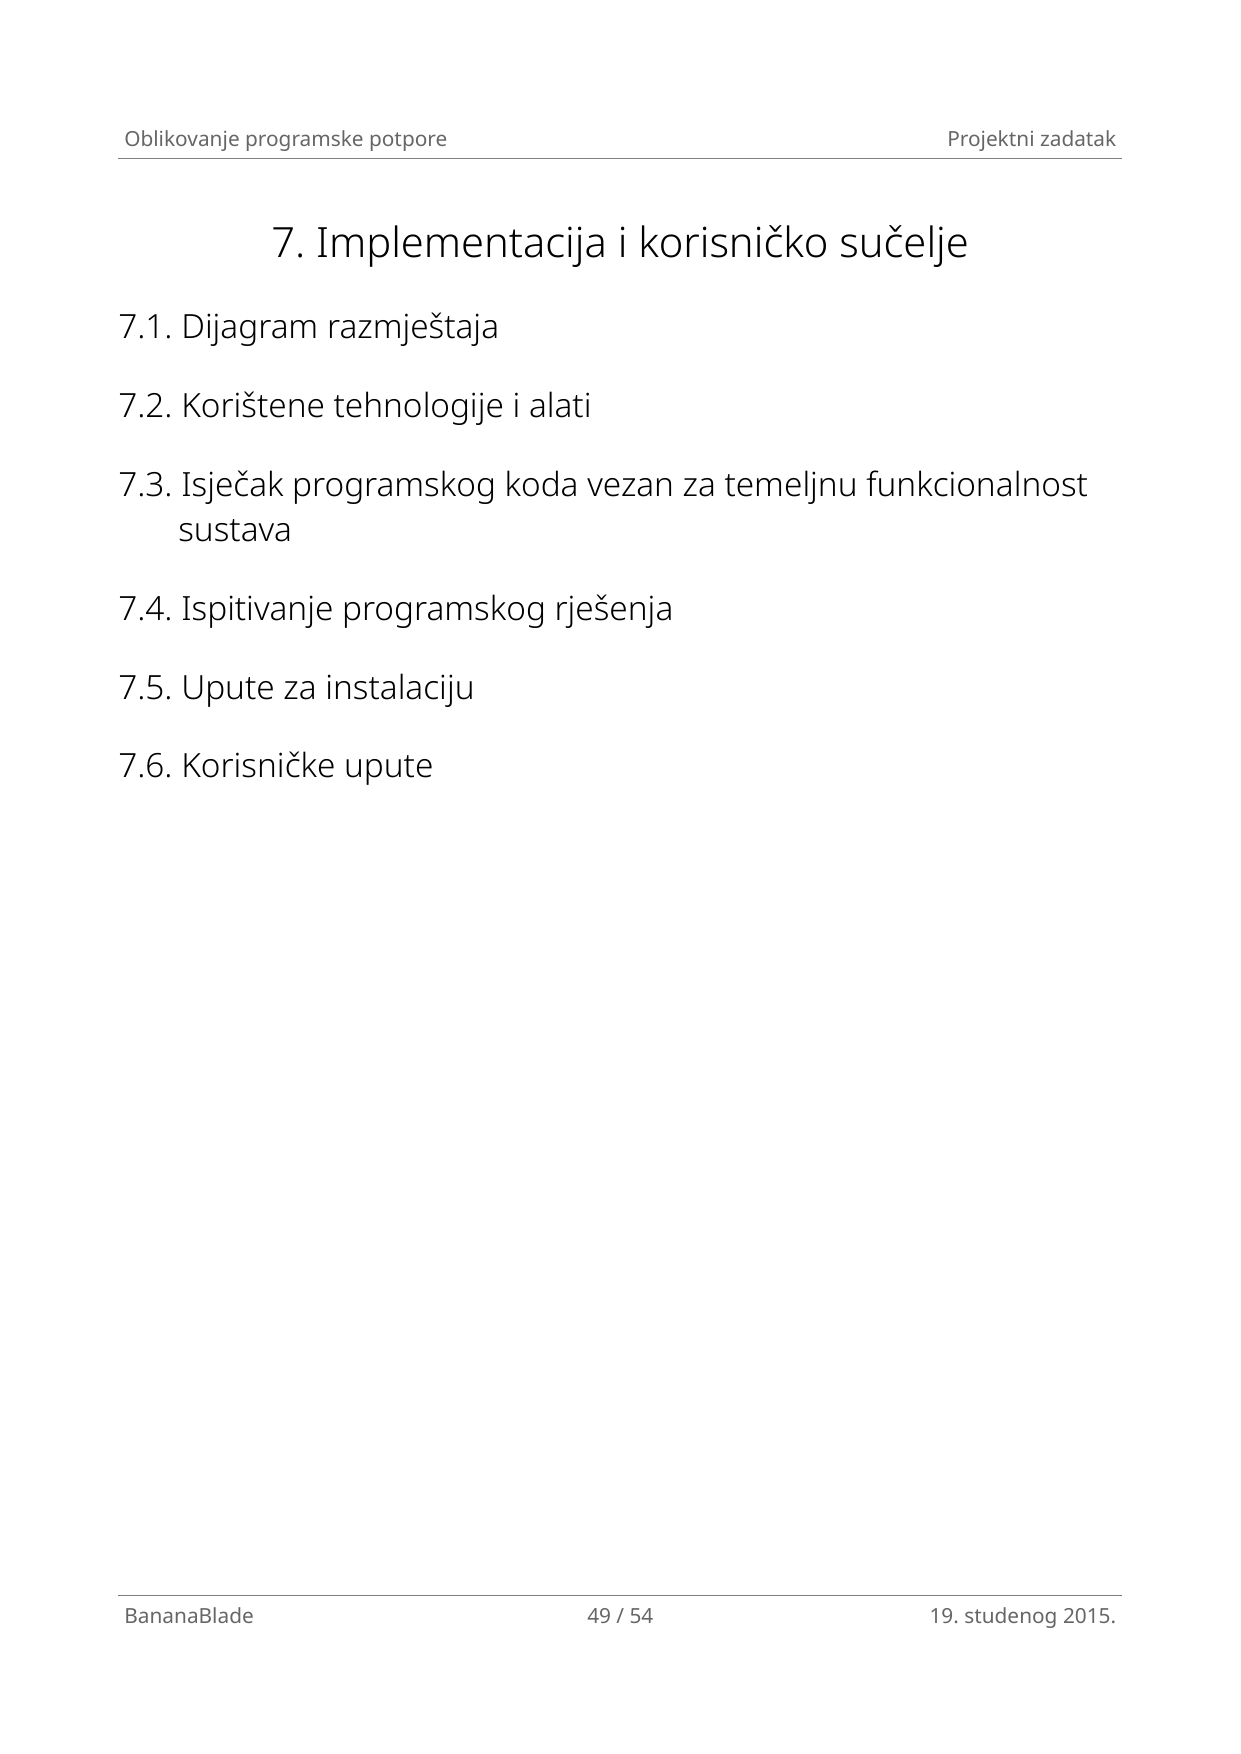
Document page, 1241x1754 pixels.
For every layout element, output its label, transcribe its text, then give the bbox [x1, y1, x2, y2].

subtitle 7.2. Korištene tehnologije i alati [118, 382, 1122, 427]
subtitle 7. Implementacija i korisničko sučelje [118, 213, 1122, 270]
subtitle 7.5. Upute za instalaciju [118, 663, 1122, 709]
subtitle 7.4. Ispitivanje programskog rješenja [118, 585, 1122, 630]
subtitle 7.3. Isječak programskog koda vezan za temeljnu funkcionalnost sustava [118, 461, 1122, 551]
subtitle 7.1. Dijagram razmještaja [118, 303, 1122, 348]
subtitle 7.6. Korisničke upute [118, 742, 1122, 788]
